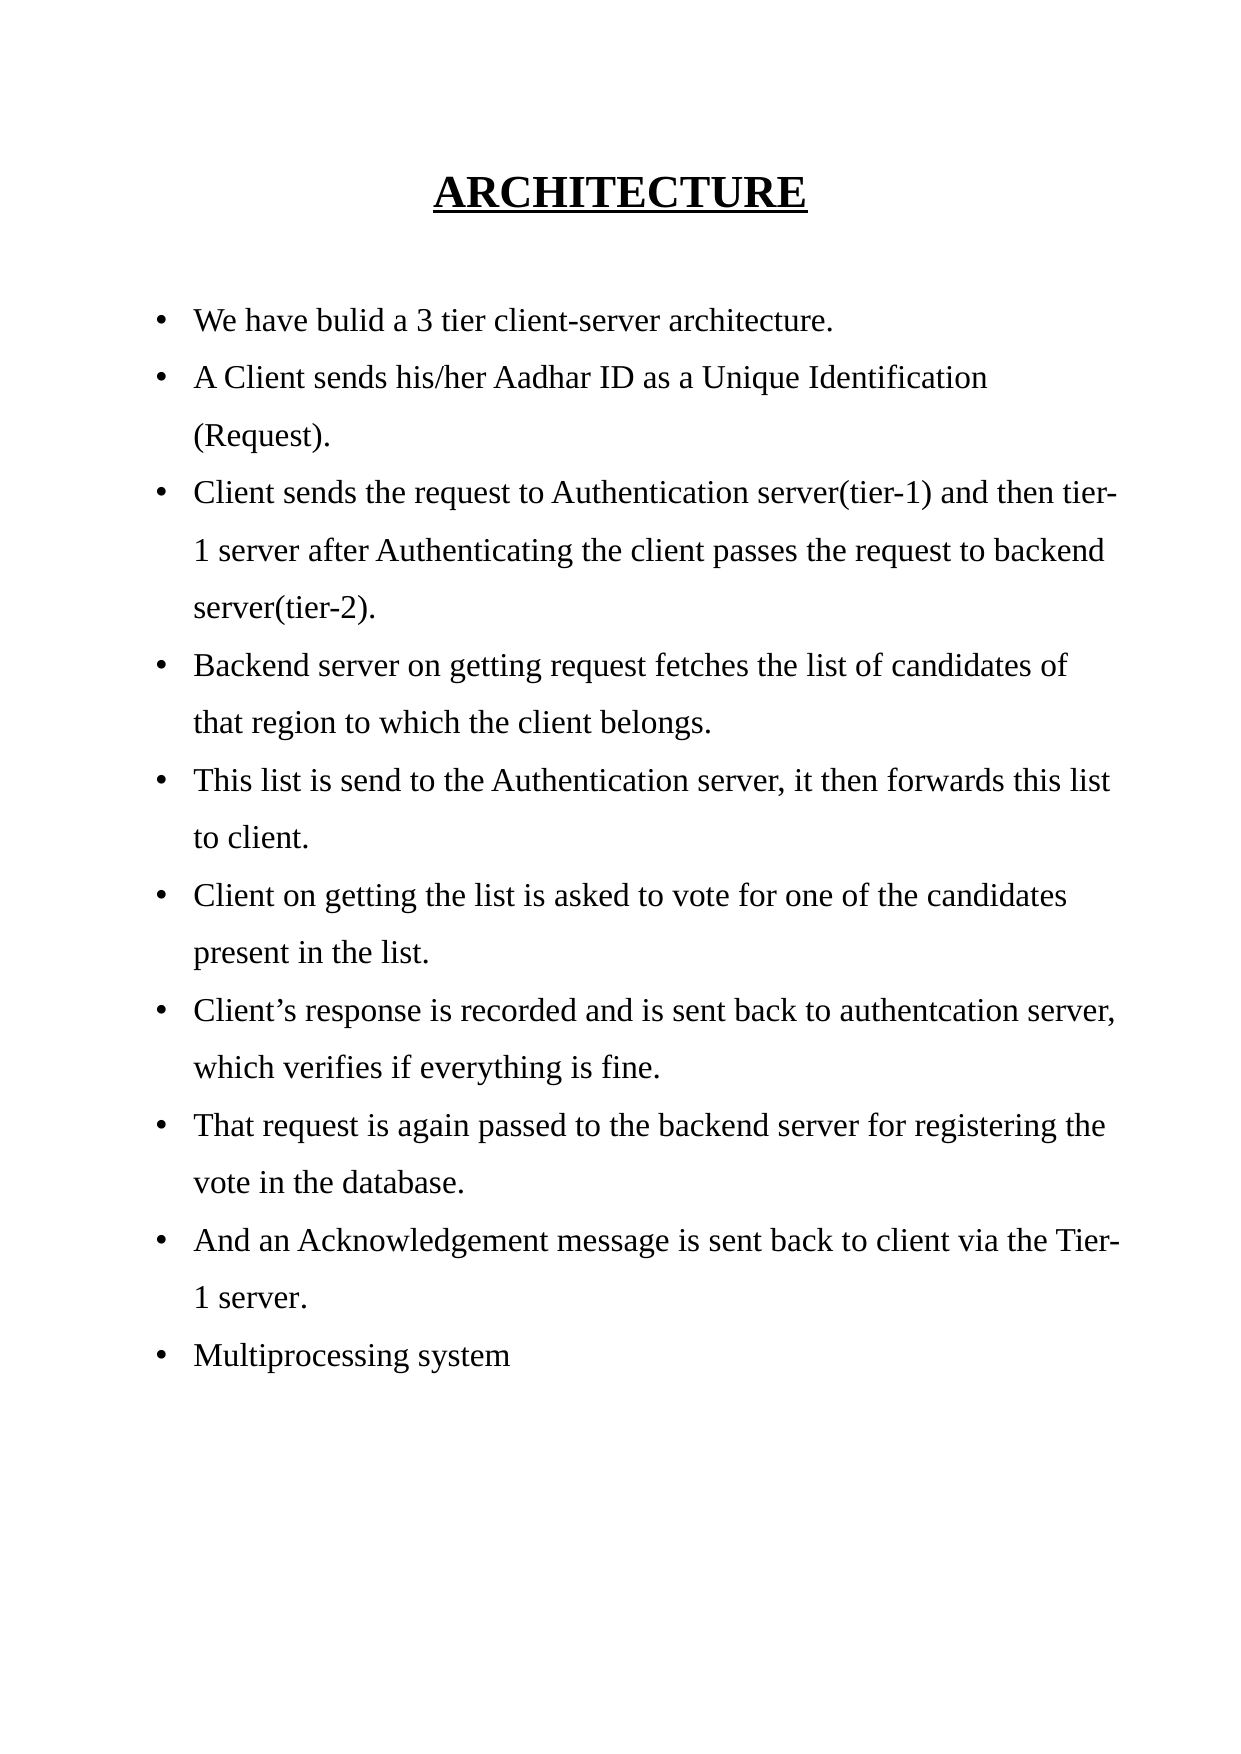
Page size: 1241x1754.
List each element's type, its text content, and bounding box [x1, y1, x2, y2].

list This list is send to the Authentication server, it then forwards this list to client. [156, 760, 1122, 856]
list Client sends the request to Authentication server(tier-1) and then tier-1 server after Authenticating the client passes the request to backend server(tier-2). [156, 472, 1122, 626]
list A Client sends his/her Aadhar ID as a Unique Identification (Request). [156, 357, 1122, 453]
list And an Acknowledgement message is sent back to client via the Tier-1 server. [156, 1220, 1122, 1316]
list Client on getting the list is asked to vote for one of the candidates present in the list. [156, 875, 1122, 971]
list Backend server on getting request fetches the list of candidates of that region to which the client belongs. [156, 645, 1122, 741]
list That request is again passed to the backend server for registering the vote in the database. [156, 1105, 1122, 1201]
text ARCHITECTURE [118, 118, 1122, 217]
list Client’s response is recorded and is sent back to authentcation server, which verifies if everything is fine. [156, 990, 1122, 1086]
list We have bulid a 3 tier client-server architecture. [156, 300, 1122, 338]
list Multiprocessing system [156, 1335, 1122, 1373]
